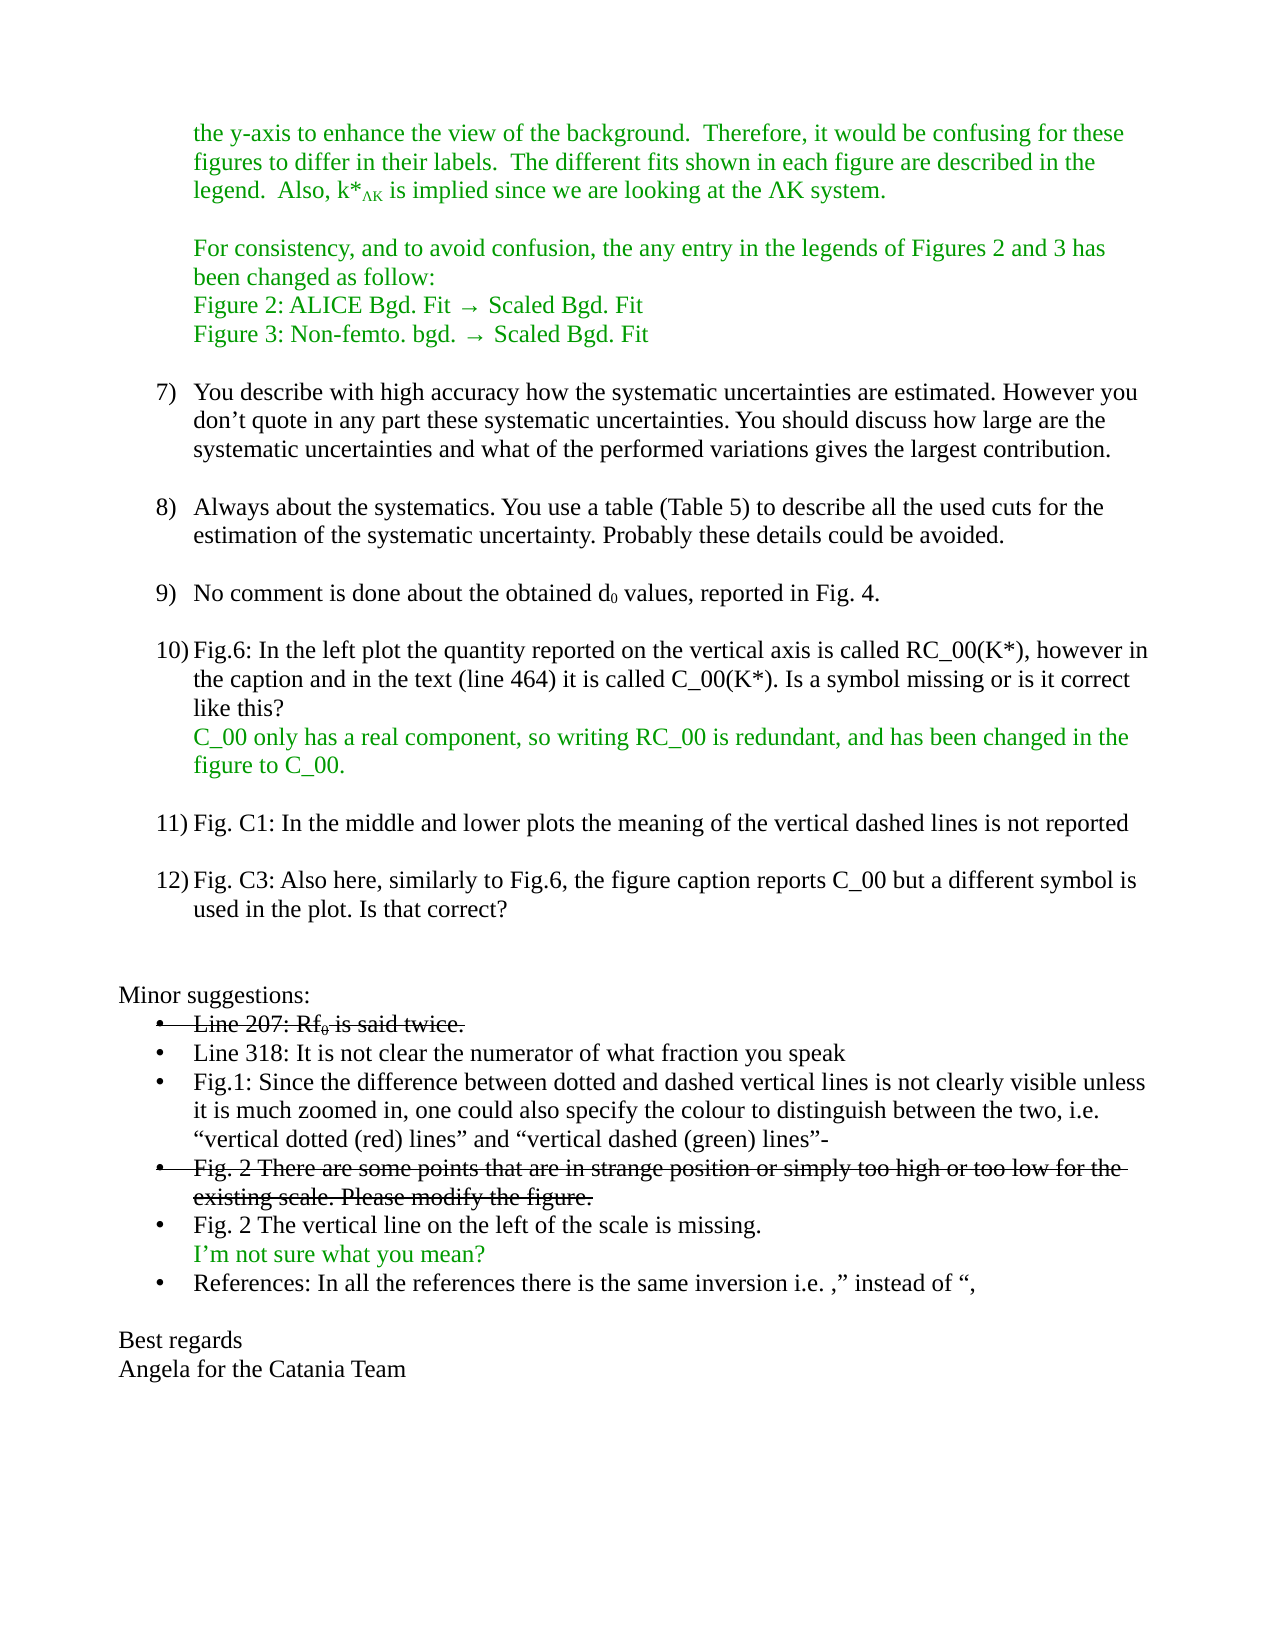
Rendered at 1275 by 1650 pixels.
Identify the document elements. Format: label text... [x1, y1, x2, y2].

text Minor suggestions: [118, 981, 1157, 1009]
list You describe with high accuracy how the systematic uncertainties are estimated. However you don’t quote in any part these systematic uncertainties. You should discuss how large are the systematic uncertainties and what of the performed variations gives the largest contribution. [156, 377, 1157, 463]
list Always about the systematics. You use a table (Table 5) to describe all the used cuts for the estimation of the systematic uncertainty. Probably these details could be avoided. [156, 492, 1157, 549]
list the y-axis to enhance the view of the background. Therefore, it would be confusing for these figures to differ in their labels. The different fits shown in each figure are described in the legend. Also, k*ΛK is implied since we are looking at the ΛK system. For consistency, and to avoid confusion, the any entry in the legends of Figures 2 and 3 has been changed as follow: Figure 2: ALICE Bgd. Fit → Scaled Bgd. Fit Figure 3: Non-femto. bgd. → Scaled Bgd. Fit [156, 118, 1157, 348]
list Fig. C1: In the middle and lower plots the meaning of the vertical dashed lines is not reported [156, 808, 1157, 837]
list Fig. C3: Also here, similarly to Fig.6, the figure caption reports C_00 but a different symbol is used in the plot. Is that correct? [156, 866, 1157, 923]
text Angela for the Catania Team [118, 1354, 1157, 1383]
list References: In all the references there is the same inversion i.e. ,” instead of “, [156, 1268, 1157, 1297]
list Line 207: Rf0 is said twice. [156, 1009, 1157, 1038]
list Fig. 2 There are some points that are in strange position or simply too high or too low for the existing scale. Please modify the figure. [156, 1153, 1157, 1211]
list Fig.1: Since the difference between dotted and dashed vertical lines is not clearly visible unless it is much zoomed in, one could also specify the colour to distinguish between the two, i.e. “vertical dotted (red) lines” and “vertical dashed (green) lines”- [156, 1067, 1157, 1153]
list No comment is done about the obtained d0 values, reported in Fig. 4. [156, 578, 1157, 607]
text Best regards [118, 1326, 1157, 1354]
list Line 318: It is not clear the numerator of what fraction you speak [156, 1038, 1157, 1067]
list Fig. 2 The vertical line on the left of the scale is missing. I’m not sure what you mean? [156, 1211, 1157, 1268]
list Fig.6: In the left plot the quantity reported on the vertical axis is called RC_00(K*), however in the caption and in the text (line 464) it is called C_00(K*). Is a symbol missing or is it correct like this? C_00 only has a real component, so writing RC_00 is redundant, and has been changed in the figure to C_00. [156, 636, 1157, 779]
